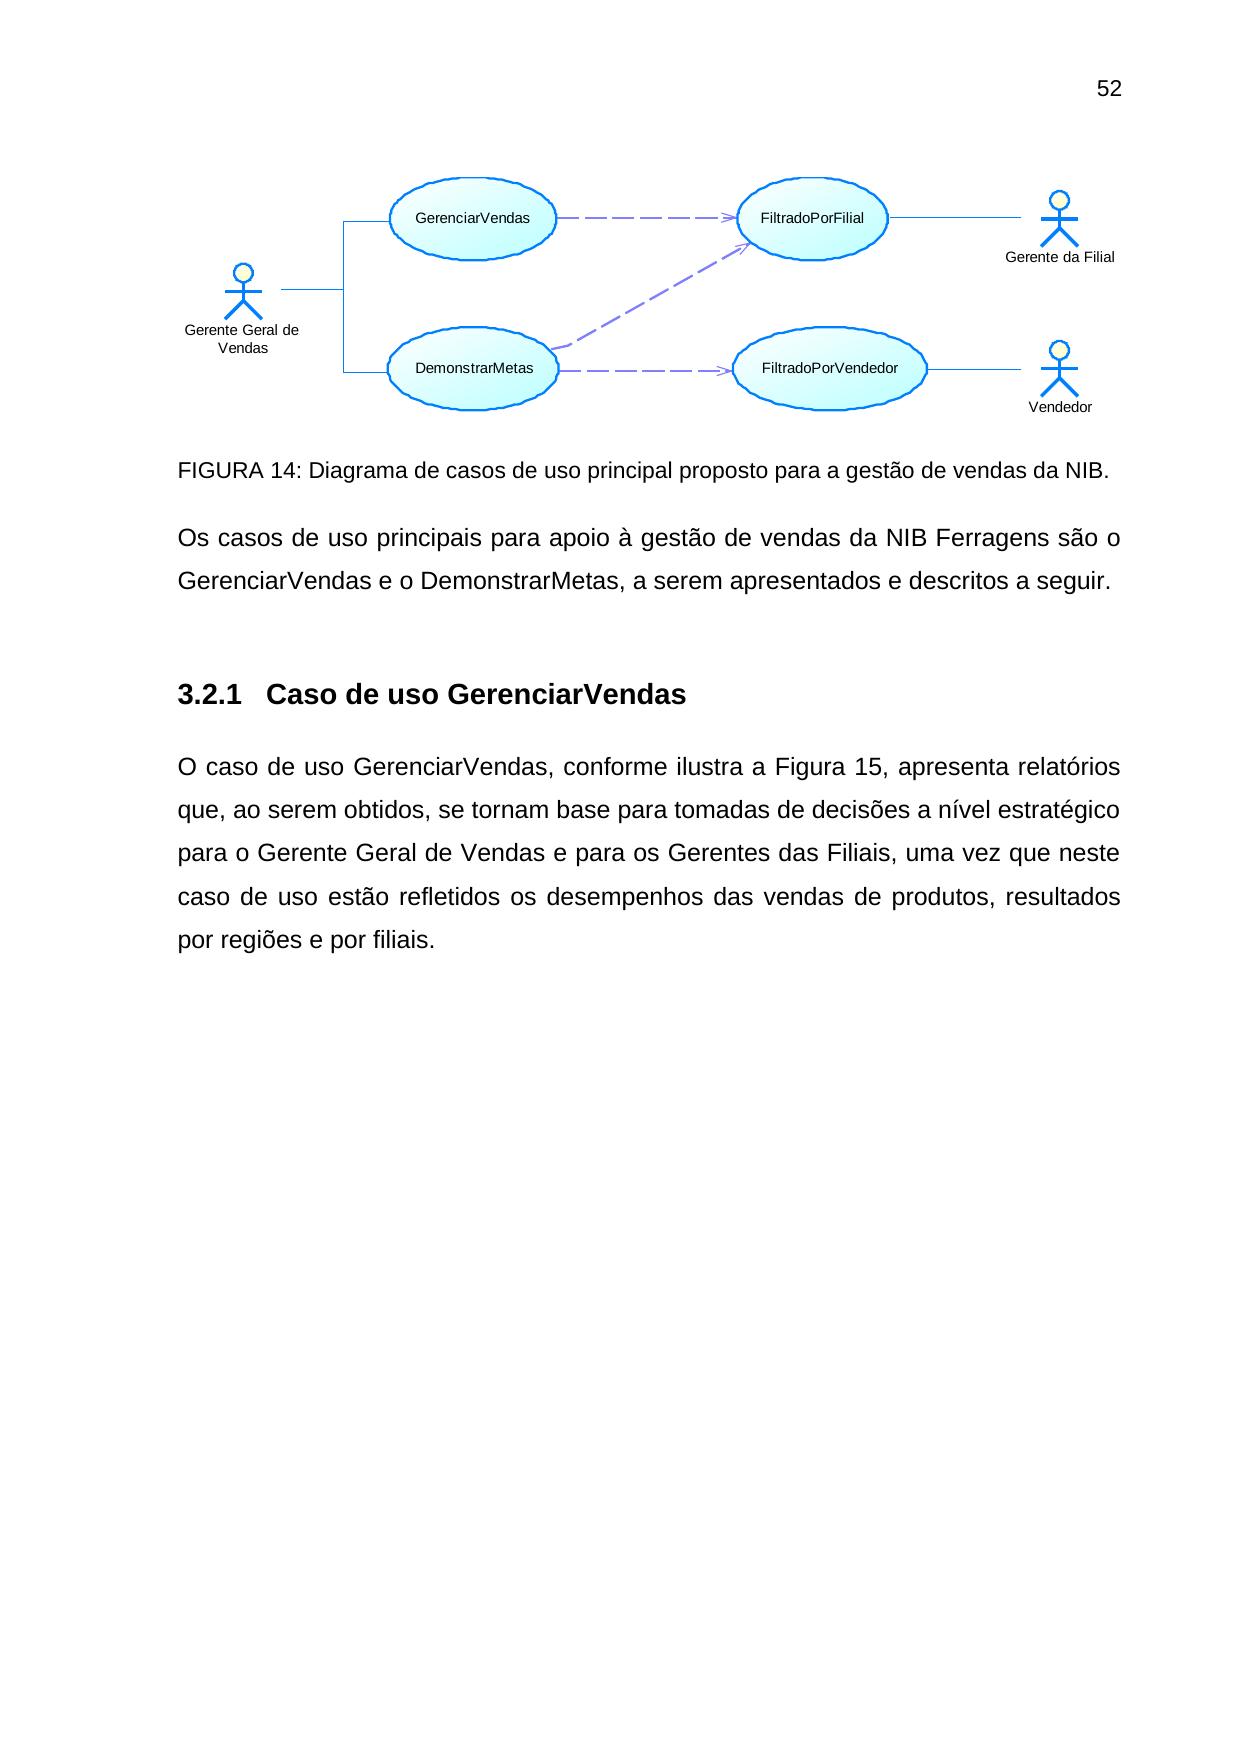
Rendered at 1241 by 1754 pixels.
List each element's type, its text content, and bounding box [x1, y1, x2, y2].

text O caso de uso GerenciarVendas, conforme ilustra a Figura 15, apresenta relatórios que, ao serem obtidos, se tornam base para tomadas de decisões a nível estratégico para o Gerente Geral de Vendas e para os Gerentes das Filiais, uma vez que neste caso de uso estão refletidos os desempenhos das vendas de produtos, resultados por regiões e por filiais. [177, 752, 1122, 953]
text FIGURA 14: Diagrama de casos de uso principal proposto para a gestão de vendas da NIB. [177, 457, 1122, 483]
text Os casos de uso principais para apoio à gestão de vendas da NIB Ferragens são o GerenciarVendas e o DemonstrarMetas, a serem apresentados e descritos a seguir. [177, 522, 1122, 594]
list Caso de uso GerenciarVendas [177, 677, 1122, 710]
